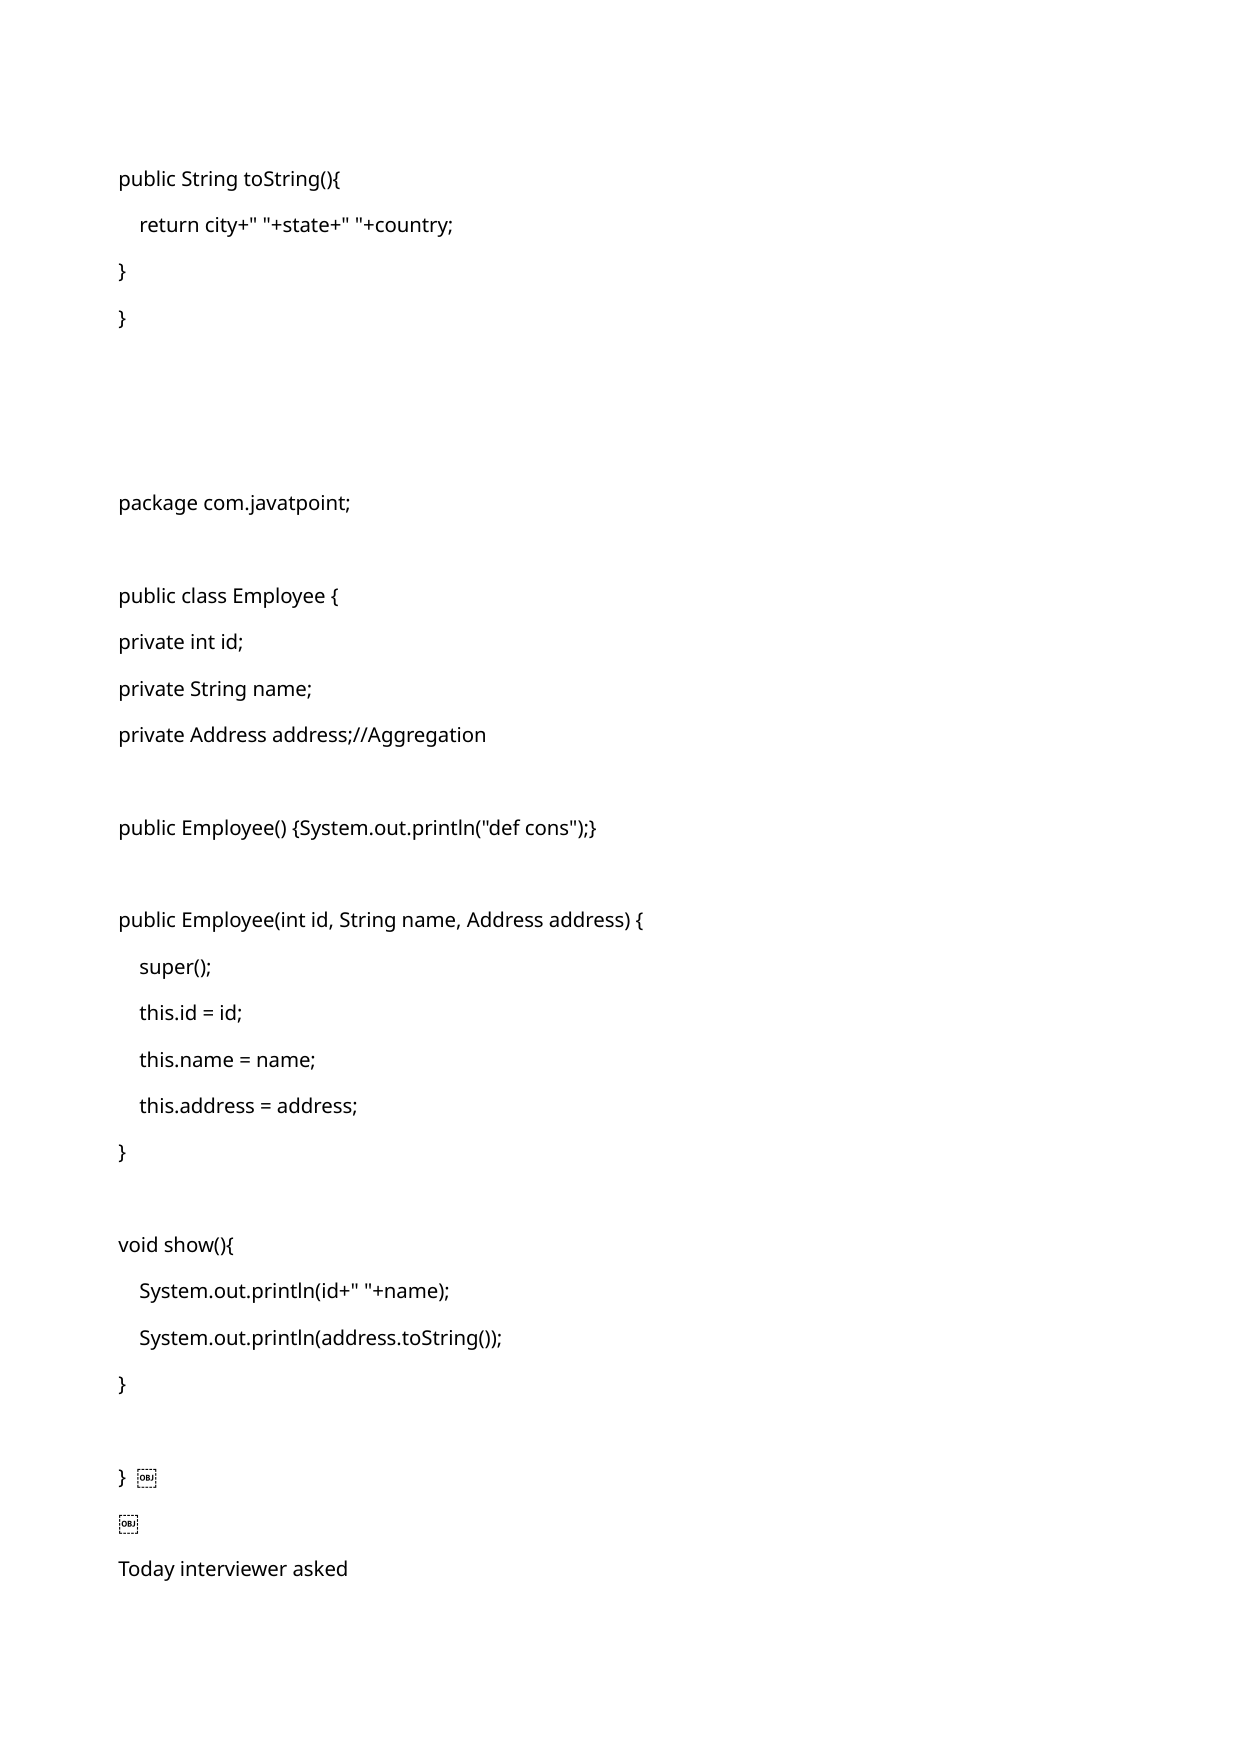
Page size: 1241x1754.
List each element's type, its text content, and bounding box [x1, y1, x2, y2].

text } [118, 1370, 1122, 1397]
text } ￼ [118, 1462, 1122, 1490]
text super(); [118, 952, 1122, 980]
text this.address = address; [118, 1092, 1122, 1119]
text } [118, 257, 1122, 285]
text ￼ [118, 1509, 1122, 1536]
text private int id; [118, 628, 1122, 656]
text private Address address;//Aggregation [118, 721, 1122, 748]
text this.name = name; [118, 1045, 1122, 1073]
text System.out.println(address.toString()); [118, 1323, 1122, 1351]
text package com.javatpoint; [118, 489, 1122, 517]
text public class Employee { [118, 582, 1122, 609]
text private String name; [118, 674, 1122, 702]
text } [118, 1138, 1122, 1166]
text public String toString(){ [118, 164, 1122, 192]
text } [118, 303, 1122, 331]
text return city+" "+state+" "+country; [118, 211, 1122, 238]
text this.id = id; [118, 999, 1122, 1027]
text public Employee() {System.out.println("def cons");} [118, 813, 1122, 841]
text System.out.println(id+" "+name); [118, 1277, 1122, 1305]
text void show(){ [118, 1231, 1122, 1258]
text public Employee(int id, String name, Address address) { [118, 906, 1122, 934]
text Today interviewer asked [118, 1555, 1122, 1583]
